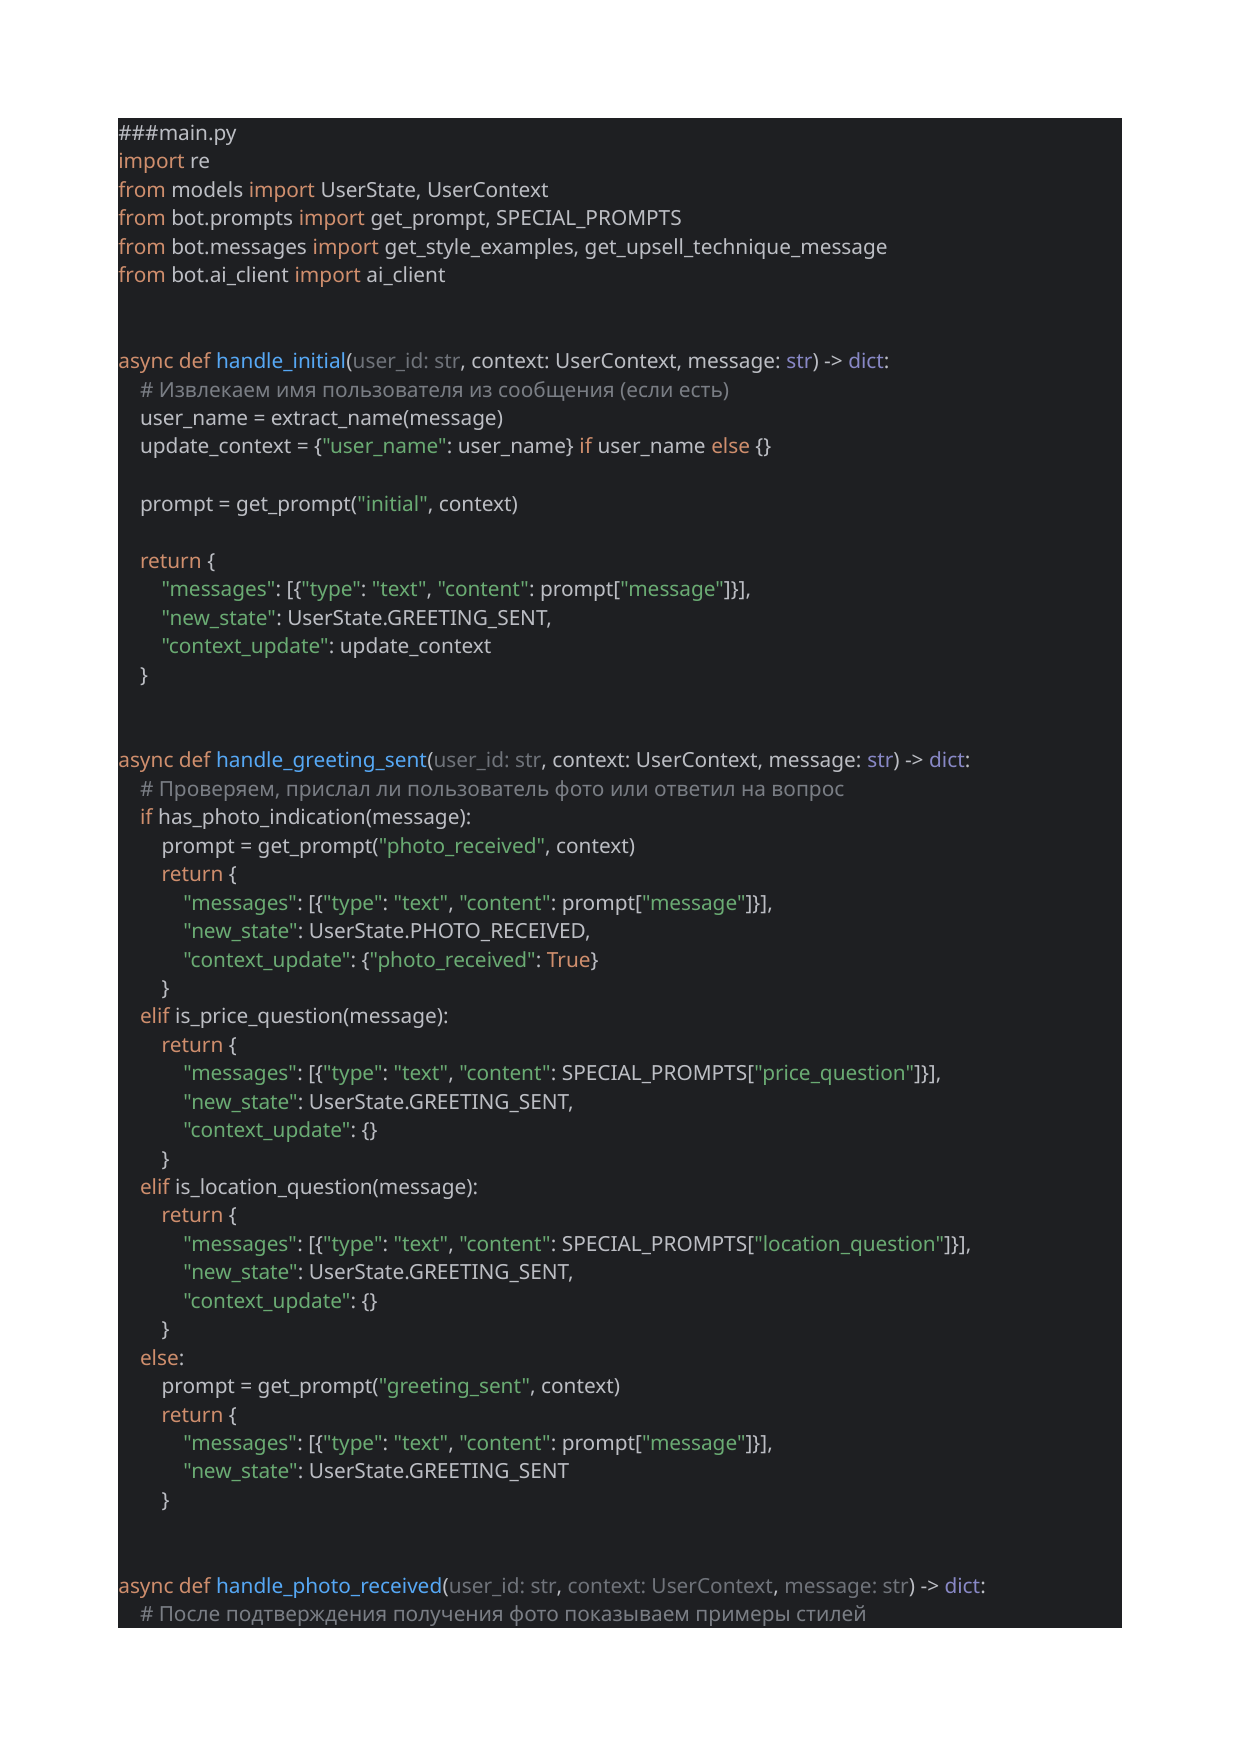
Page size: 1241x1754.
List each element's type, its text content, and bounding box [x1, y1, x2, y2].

text ###main.py [118, 118, 1122, 147]
text import re from models import UserState, UserContext from bot.prompts import get_prompt, SPECIAL_PROMPTS from bot.messages import get_style_examples, get_upsell_technique_message from bot.ai_client import ai_client async def handle_initial(user_id: str, context: UserContext, message: str) -> dict: # Извлекаем имя пользователя из сообщения (если есть) user_name = extract_name(message) update_context = {"user_name": user_name} if user_name else {} prompt = get_prompt("initial", context) return { "messages": [{"type": "text", "content": prompt["message"]}], "new_state": UserState.GREETING_SENT, "context_update": update_context } async def handle_greeting_sent(user_id: str, context: UserContext, message: str) -> dict: # Проверяем, прислал ли пользователь фото или ответил на вопрос if has_photo_indication(message): prompt = get_prompt("photo_received", context) return { "messages": [{"type": "text", "content": prompt["message"]}], "new_state": UserState.PHOTO_RECEIVED, "context_update": {"photo_received": True} } elif is_price_question(message): return { "messages": [{"type": "text", "content": SPECIAL_PROMPTS["price_question"]}], "new_state": UserState.GREETING_SENT, "context_update": {} } elif is_location_question(message): return { "messages": [{"type": "text", "content": SPECIAL_PROMPTS["location_question"]}], "new_state": UserState.GREETING_SENT, "context_update": {} } else: prompt = get_prompt("greeting_sent", context) return { "messages": [{"type": "text", "content": prompt["message"]}], "new_state": UserState.GREETING_SENT } async def handle_photo_received(user_id: str, context: UserContext, message: str) -> dict: # После подтверждения получения фото показываем примеры стилей [118, 147, 1122, 1628]
